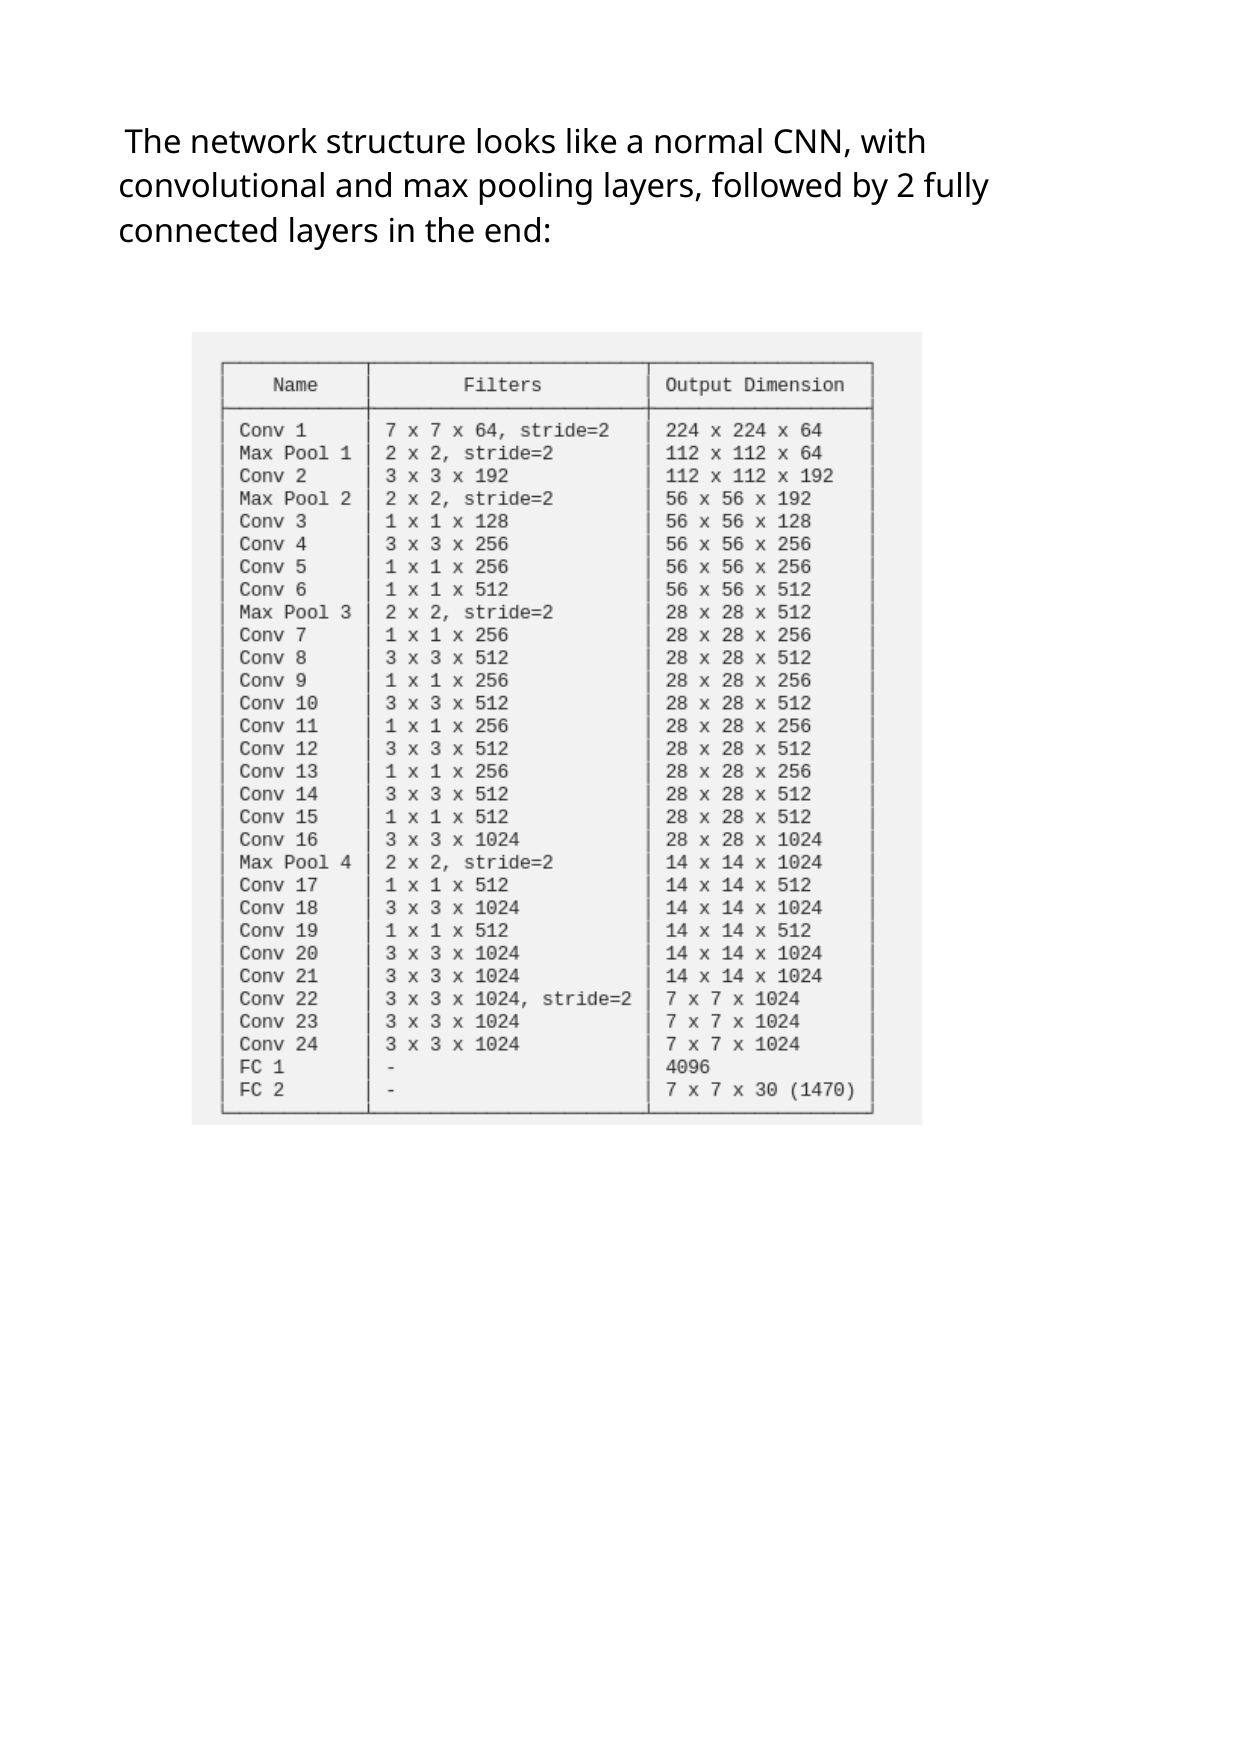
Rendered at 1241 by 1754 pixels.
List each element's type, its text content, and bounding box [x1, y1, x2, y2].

text The network structure looks like a normal CNN, with convolutional and max pooling layers, followed by 2 fully connected layers in the end: [118, 118, 1122, 252]
picture [163, 332, 923, 1109]
